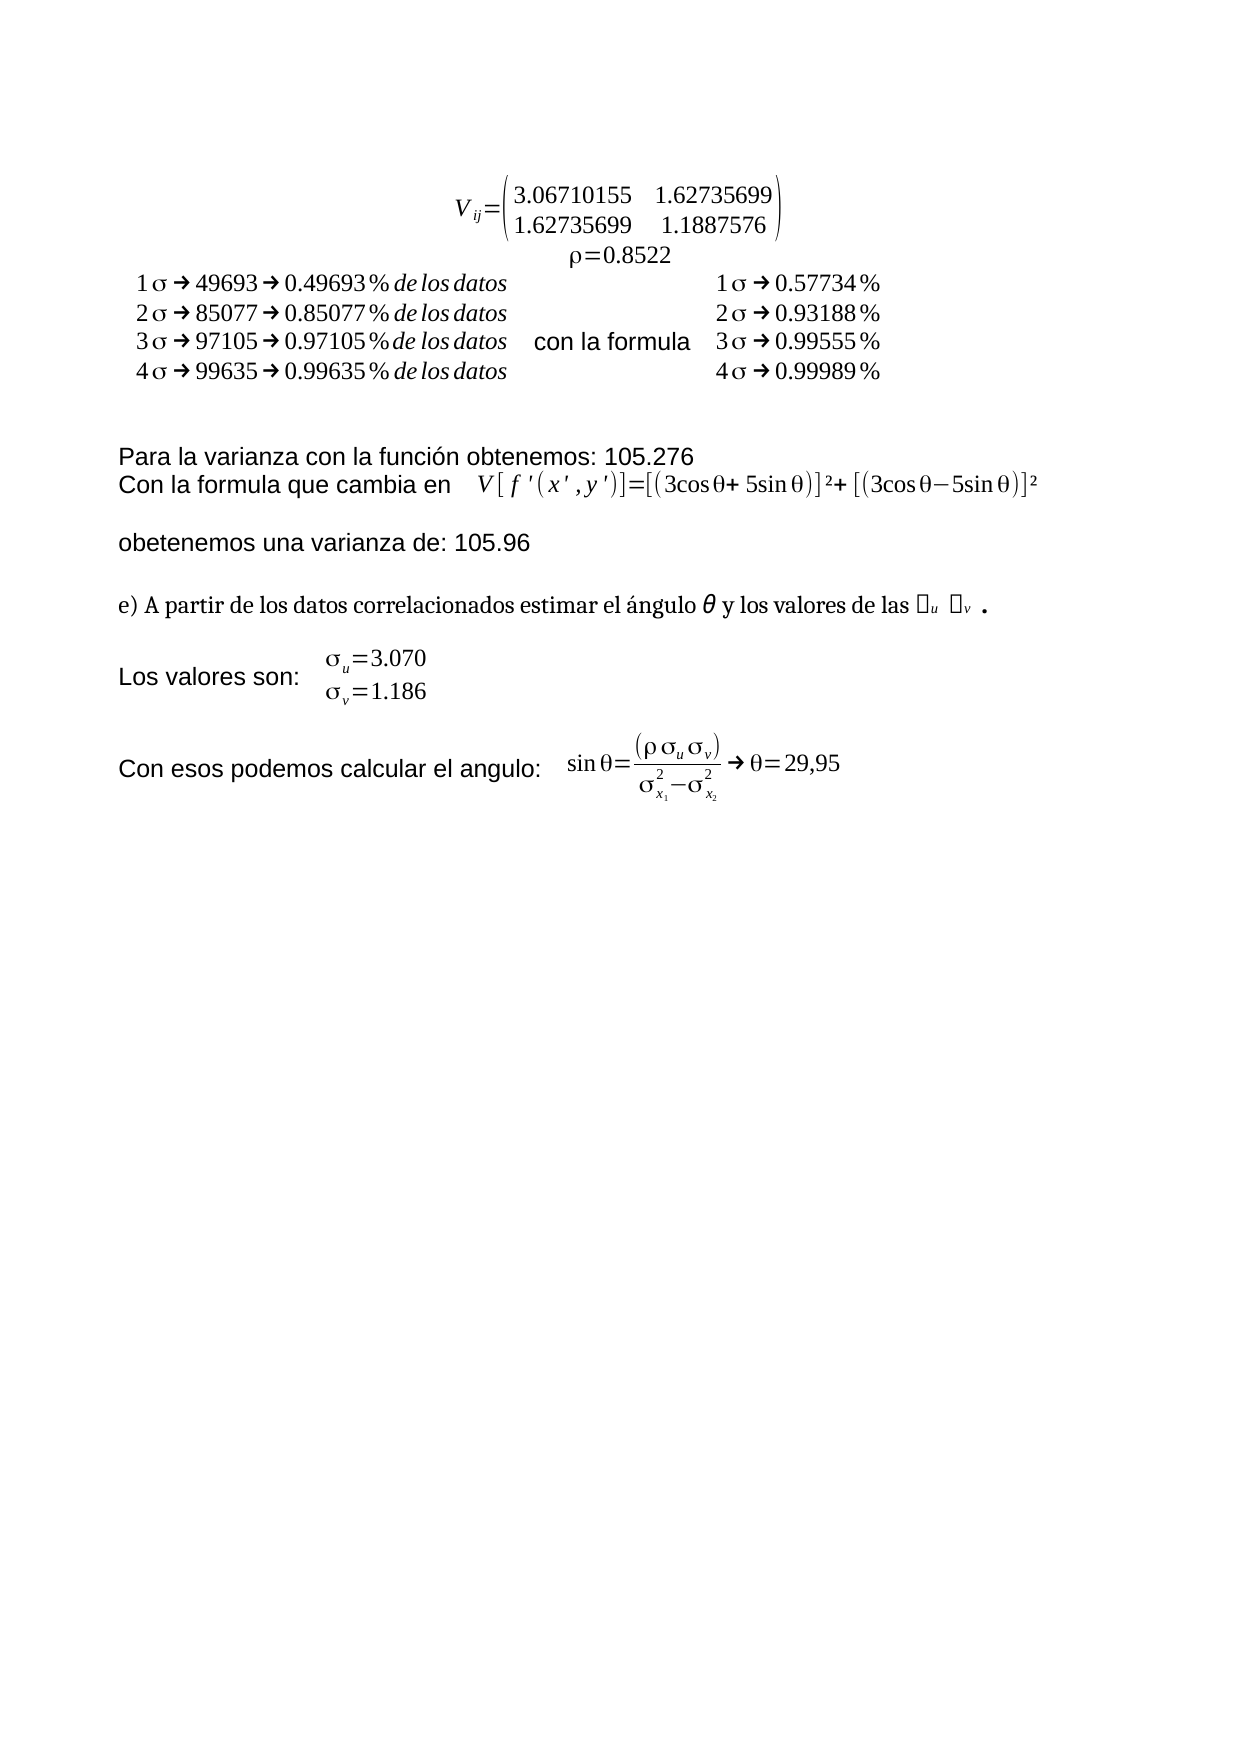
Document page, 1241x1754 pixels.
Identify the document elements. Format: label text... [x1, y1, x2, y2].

text Con la formula que cambia en [118, 470, 1122, 499]
text obetenemos una varianza de: 105.96 [118, 528, 1122, 557]
text Para la varianza con la función obtenemos: 105.276 [118, 442, 1122, 470]
text Con esos podemos calcular el angulo: [118, 733, 1122, 804]
text e) A partir de los datos correlacionados estimar el ángulo θ y los valores de las u v . [118, 585, 1122, 621]
text con la formula [118, 270, 1122, 413]
text Los valores son: [118, 645, 1122, 709]
